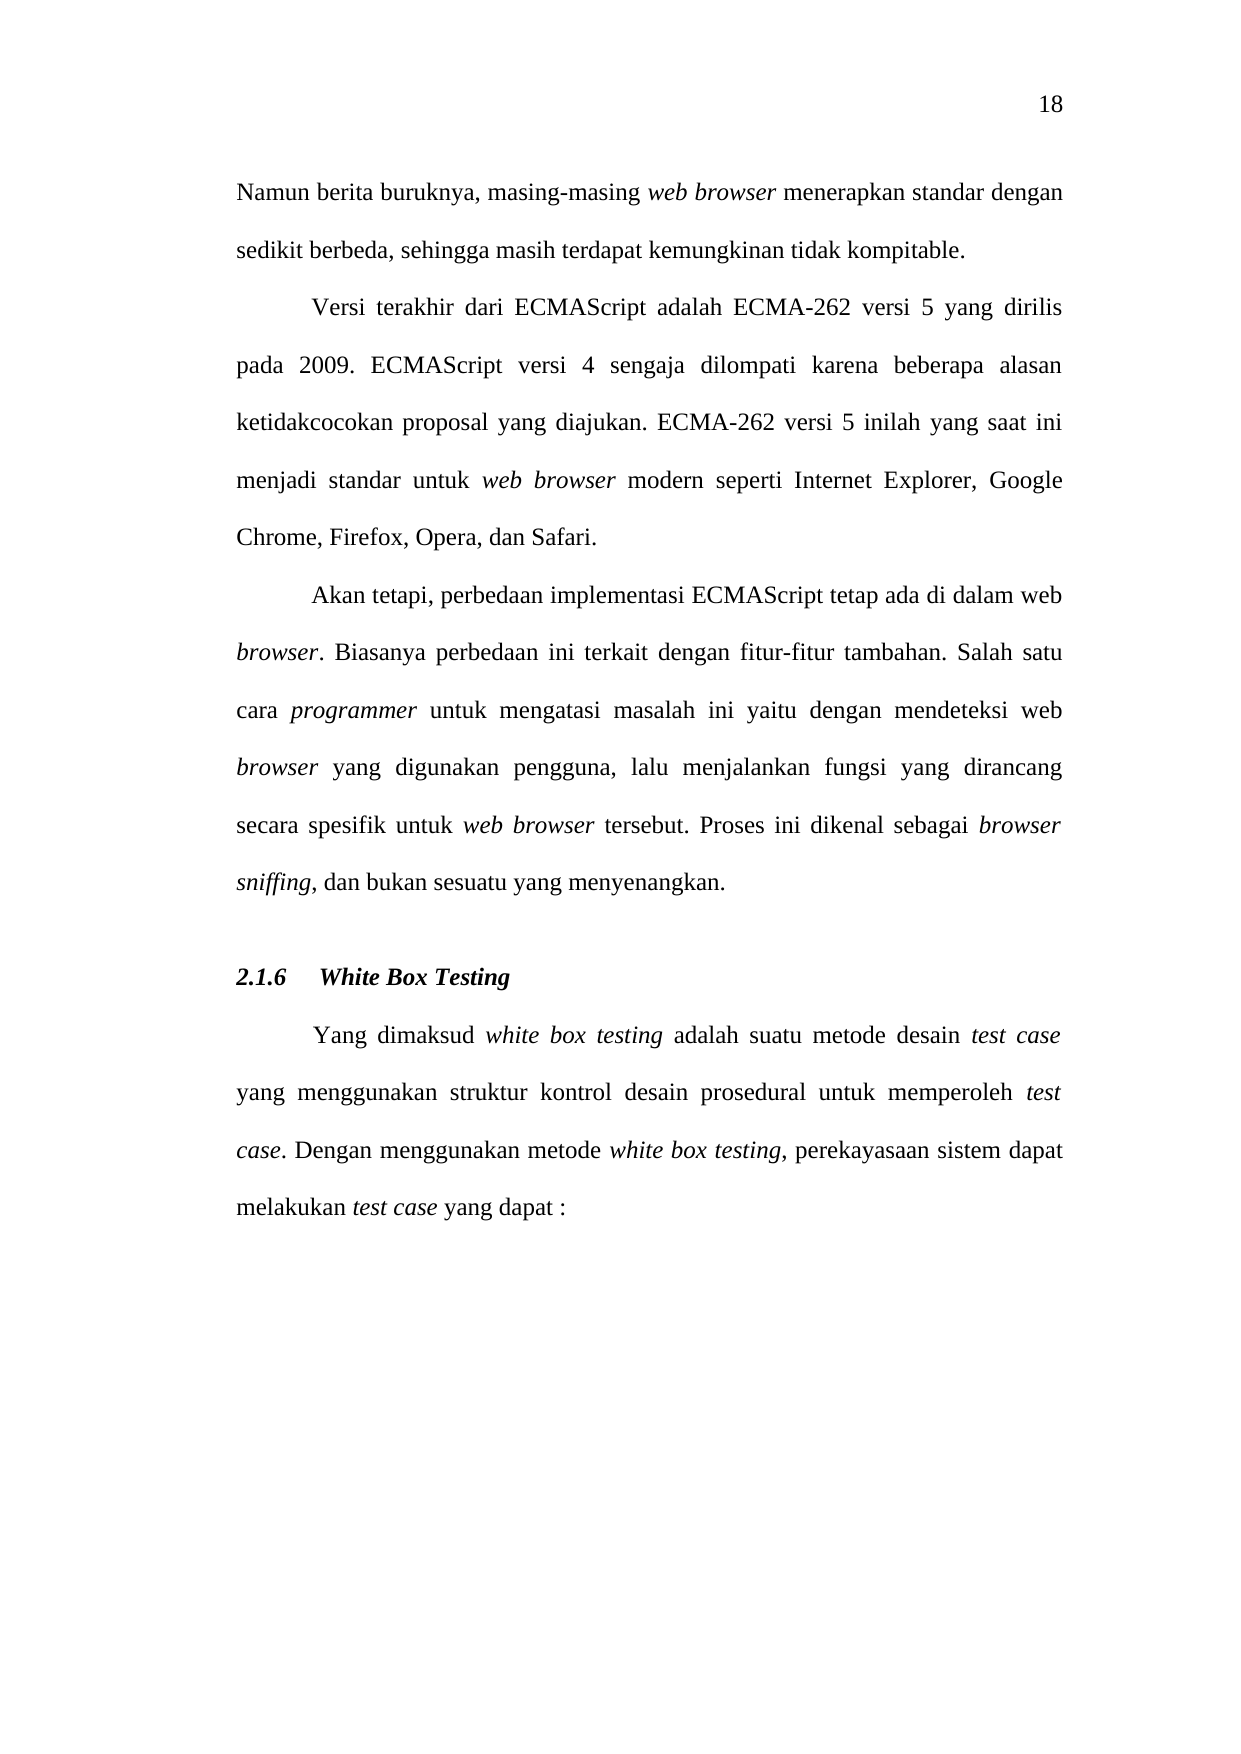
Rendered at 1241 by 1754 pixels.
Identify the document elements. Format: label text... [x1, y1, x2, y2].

text Yang dimaksud white box testing adalah suatu metode desain test case yang menggunakan struktur kontrol desain prosedural untuk memperoleh test case. Dengan menggunakan metode white box testing, perekayasaan sistem dapat melakukan test case yang dapat : [236, 1020, 1063, 1221]
text Namun berita buruknya, masing-masing web browser menerapkan standar dengan sedikit berbeda, sehingga masih terdapat kemungkinan tidak kompitable. [236, 177, 1063, 263]
text Versi terakhir dari ECMAScript adalah ECMA-262 versi 5 yang dirilis pada 2009. ECMAScript versi 4 sengaja dilompati karena beberapa alasan ketidakcocokan proposal yang diajukan. ECMA-262 versi 5 inilah yang saat ini menjadi standar untuk web browser modern seperti Internet Explorer, Google Chrome, Firefox, Opera, dan Safari. [236, 292, 1063, 551]
text Akan tetapi, perbedaan implementasi ECMAScript tetap ada di dalam web browser. Biasanya perbedaan ini terkait dengan fitur-fitur tambahan. Salah satu cara programmer untuk mengatasi masalah ini yaitu dengan mendeteksi web browser yang digunakan pengguna, lalu menjalankan fungsi yang dirancang secara spesifik untuk web browser tersebut. Proses ini dikenal sebagai browser sniffing, dan bukan sesuatu yang menyenangkan. [236, 580, 1063, 896]
subtitle White Box Testing [236, 962, 1063, 991]
